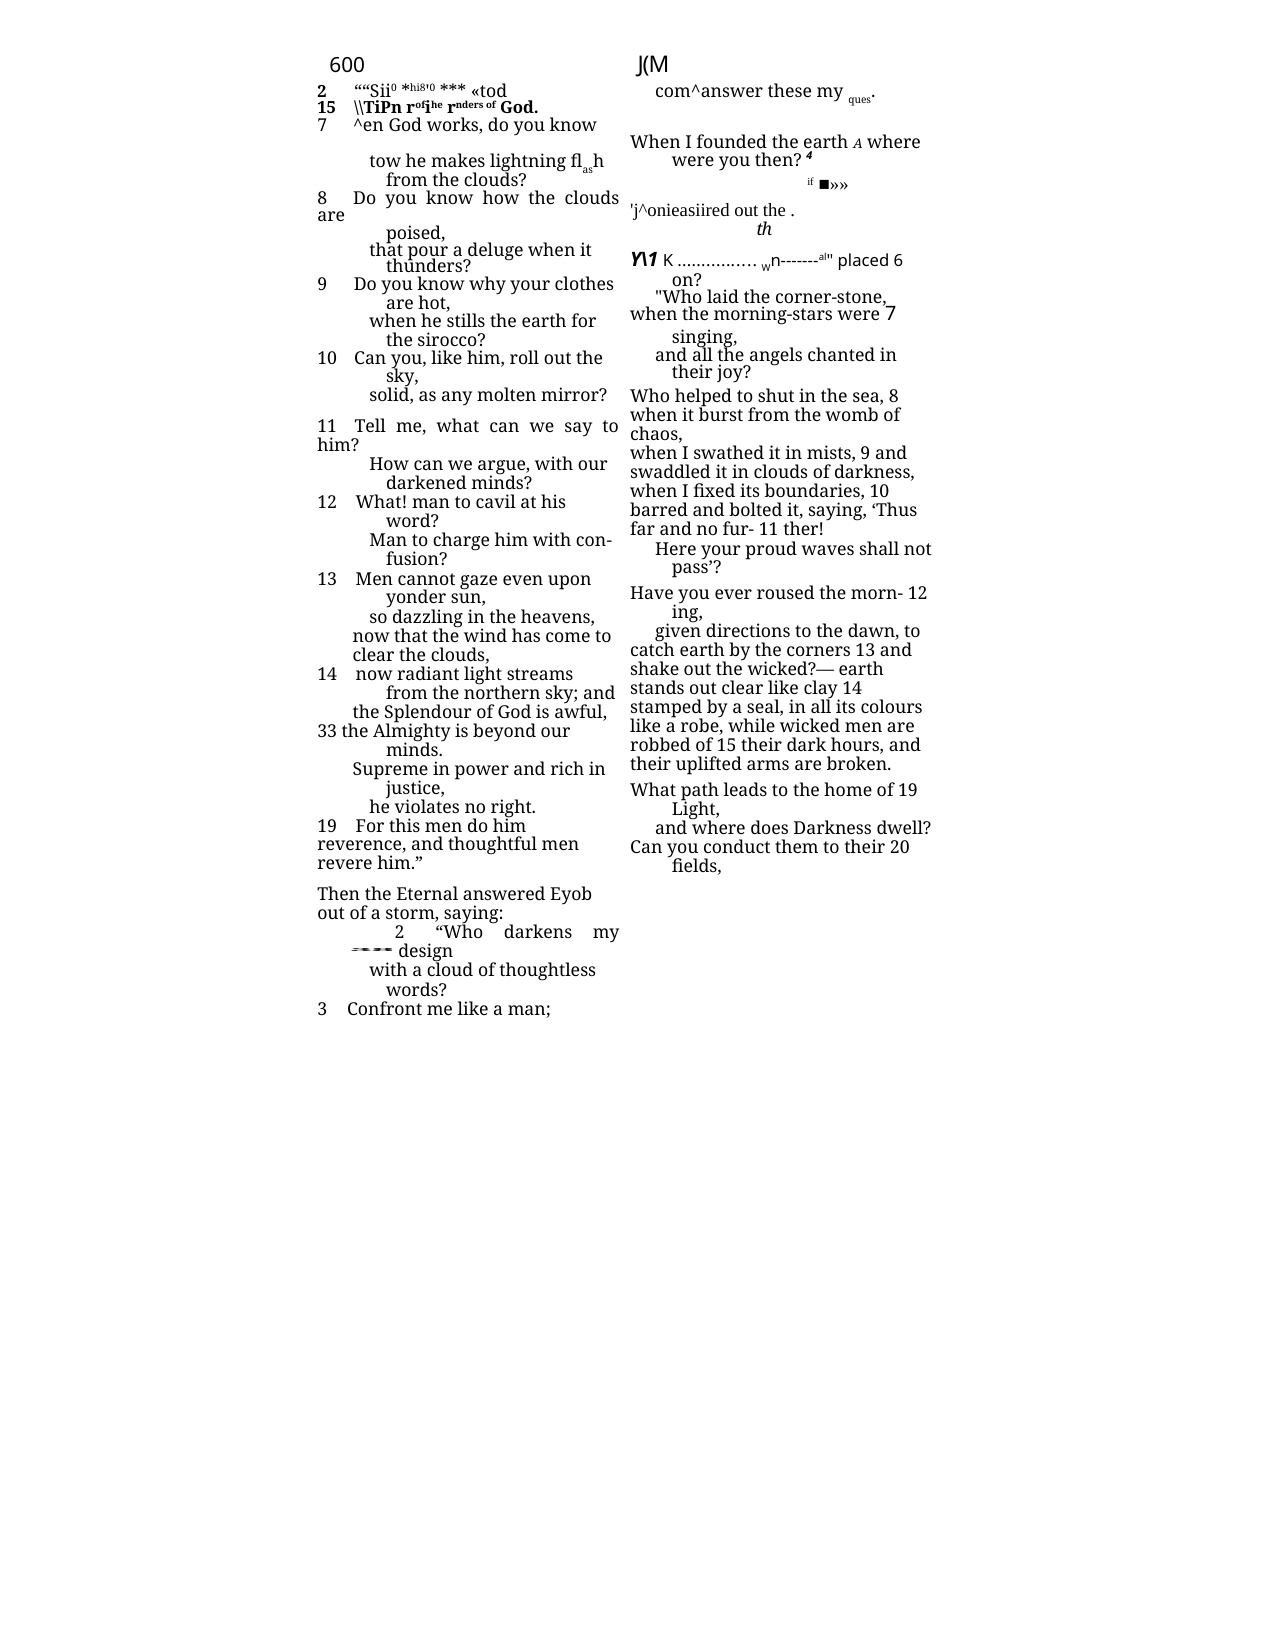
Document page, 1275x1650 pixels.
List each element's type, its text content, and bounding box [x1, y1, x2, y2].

text and all the angels chanted in their joy? [655, 347, 932, 382]
text Supreme in power and rich in justice, [352, 760, 619, 798]
subtitle 15 \\TiPn rofihe rnders of God. [317, 101, 619, 117]
list now radiant light streams [317, 665, 619, 684]
list Can you, like him, roll out the [317, 350, 619, 368]
text given directions to the dawn, to catch earth by the corners 13 and shake out the wicked?— earth stands out clear like clay 14 stamped by a seal, in all its colours like a robe, while wicked men are robbed of 15 their dark hours, and their uplifted arms are broken. [630, 622, 932, 775]
text What path leads to the home of 19 Light, [630, 781, 932, 819]
text sky, [352, 368, 619, 387]
text on? [672, 272, 932, 290]
list Tell me, what can we say to him? [317, 417, 619, 455]
list Men cannot gaze even upon [317, 570, 619, 589]
list Confront me like a man; [317, 1000, 619, 1019]
text 33 the Almighty is beyond our minds. [317, 722, 619, 760]
list “Who darkens my design [317, 923, 619, 962]
text from the northern sky; and the Splendour of God is awful, [352, 684, 619, 722]
text if ■»» 'j^onieasiired out the . [630, 170, 932, 221]
subtitle singing, [672, 329, 932, 347]
text solid, as any molten mirror? [369, 387, 619, 405]
list Do you know why your clothes [317, 276, 619, 294]
list ““Sii0 *hi8'0 *** «tod [317, 83, 619, 101]
text word? [352, 512, 619, 532]
text th [630, 221, 901, 239]
text when I swathed it in mists, 9 and swaddled it in clouds of darkness, [630, 444, 932, 482]
text when I fixed its boundaries, 10 barred and bolted it, saying, ‘Thus far and no fur- 11 ther! [630, 482, 932, 540]
text Here your proud waves shall not pass’? [655, 540, 932, 578]
text How can we argue, with our darkened minds? [369, 455, 619, 493]
text yonder sun, [352, 589, 619, 608]
text that pour a deluge when it thunders? [369, 243, 619, 276]
text Who helped to shut in the sea, 8 when it burst from the womb of chaos, [630, 387, 932, 444]
text Have you ever roused the morn- 12 ing, [630, 584, 932, 622]
text poised, [352, 225, 619, 243]
text Can you conduct them to their 20 fields, [630, 838, 932, 876]
text tow he makes lightning flash from the clouds? [369, 153, 619, 190]
list ^en God works, do you know [317, 117, 619, 135]
text he violates no right. [369, 798, 619, 817]
text when he stills the earth for the sirocco? [369, 313, 619, 350]
text "Who laid the corner-stone, when the morning-stars were 7 [630, 290, 932, 324]
list What! man to cavil at his [317, 493, 619, 512]
list For this men do him reverence, and thoughtful men revere him.” [317, 817, 619, 873]
text are hot, [352, 294, 619, 313]
text When I founded the earth a where were you then? 4 [630, 134, 932, 170]
text so dazzling in the heavens, now that the wind has come to clear the clouds, [352, 608, 619, 665]
text Then the Eternal answered Eyob out of a storm, say­ing: [317, 884, 619, 923]
text with a cloud of thoughtless words? [369, 962, 619, 1000]
text and where does Darkness dwell? [655, 819, 932, 838]
text Man to charge him with con­fusion? [369, 532, 619, 570]
list Do you know how the clouds are [317, 190, 619, 225]
text com^answer these my ques. [655, 83, 932, 101]
text Y\1 K Wn al" placed 6 [630, 250, 932, 270]
